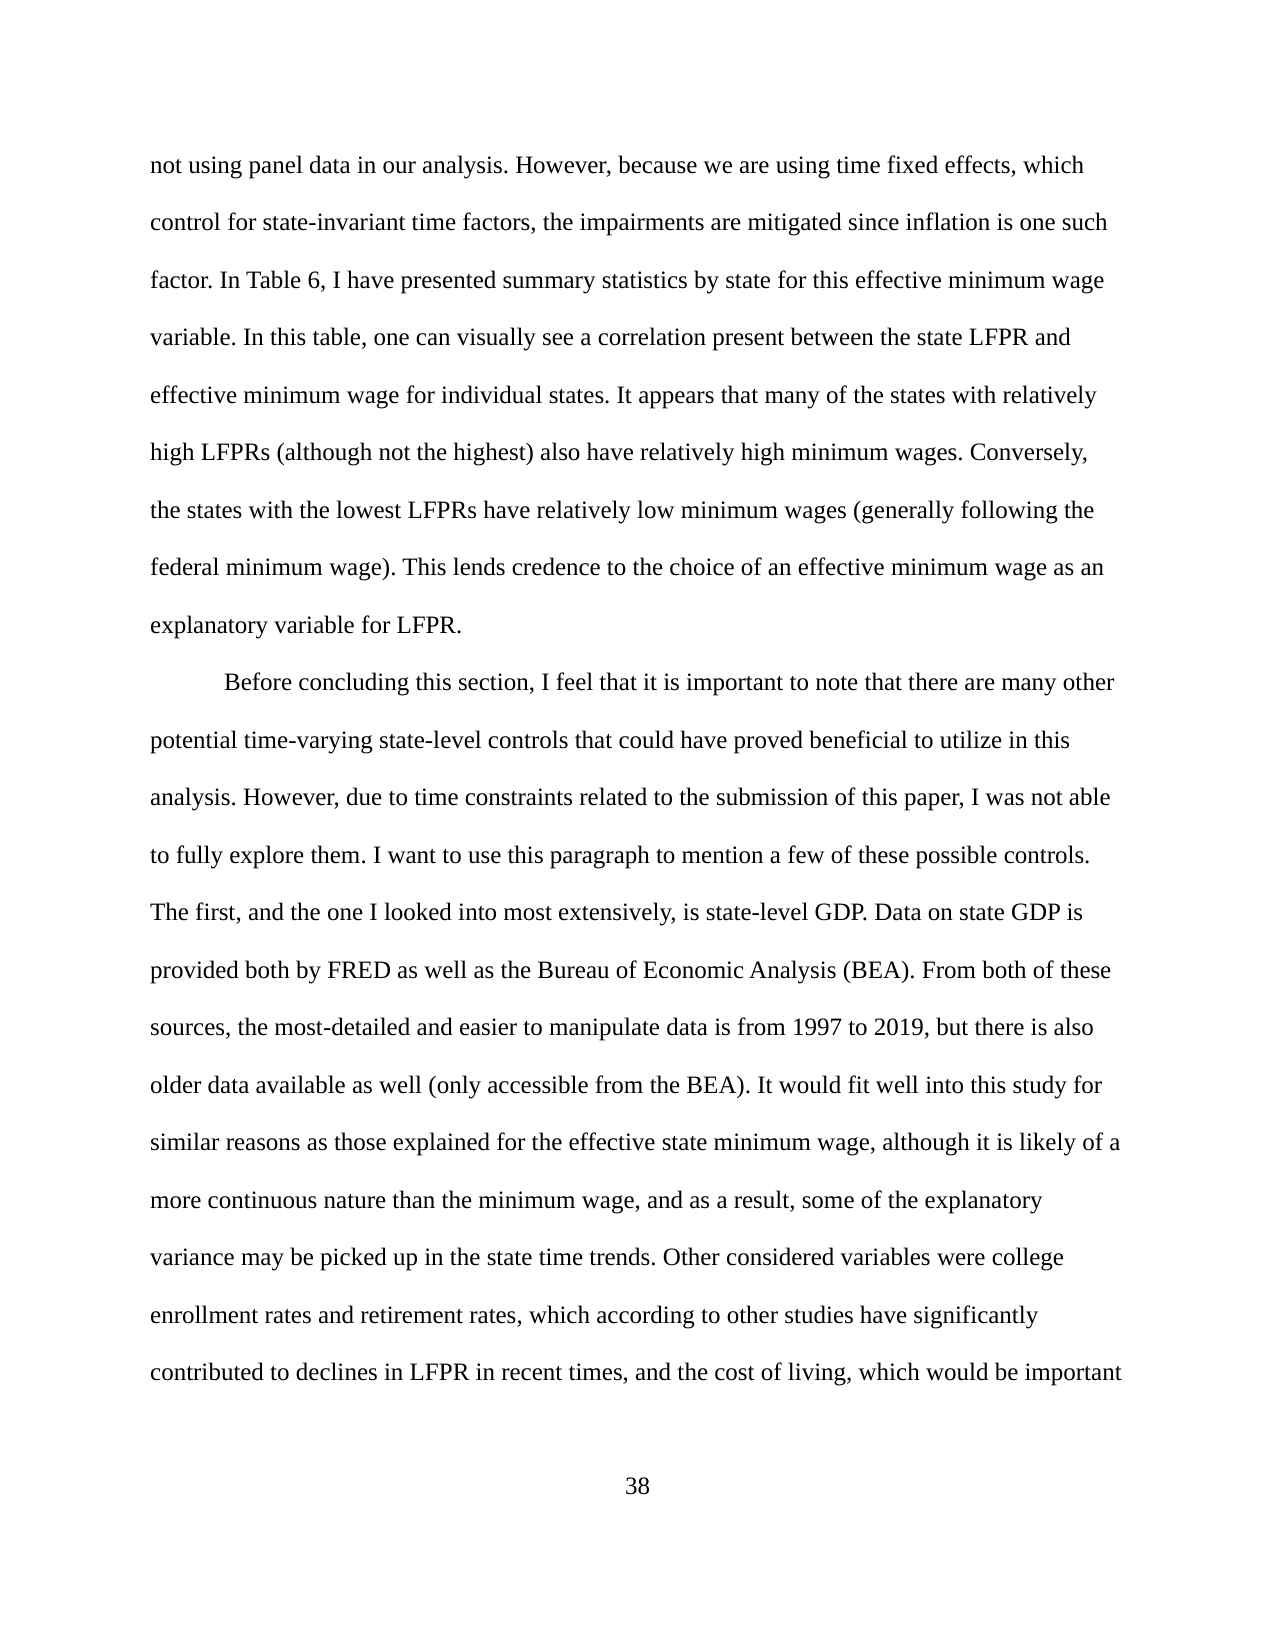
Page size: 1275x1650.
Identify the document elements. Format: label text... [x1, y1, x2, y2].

text Before concluding this section, I feel that it is important to note that there are many other potential time-varying state-level controls that could have proved beneficial to utilize in this analysis. However, due to time constraints related to the submission of this paper, I was not able to fully explore them. I want to use this paragraph to mention a few of these possible controls. The first, and the one I looked into most extensively, is state-level GDP. Data on state GDP is provided both by FRED as well as the Bureau of Economic Analysis (BEA). From both of these sources, the most-detailed and easier to manipulate data is from 1997 to 2019, but there is also older data available as well (only accessible from the BEA). It would fit well into this study for similar reasons as those explained for the effective state minimum wage, although it is likely of a more continuous nature than the minimum wage, and as a result, some of the explanatory variance may be picked up in the state time trends. Other considered variables were college enrollment rates and retirement rates, which according to other studies have significantly contributed to declines in LFPR in recent times, and the cost of living, which would be important [150, 667, 1125, 1386]
text not using panel data in our analysis. However, because we are using time fixed effects, which control for state-invariant time factors, the impairments are mitigated since inflation is one such factor. In Table 6, I have presented summary statistics by state for this effective minimum wage variable. In this table, one can visually see a correlation present between the state LFPR and effective minimum wage for individual states. It appears that many of the states with relatively high LFPRs (although not the highest) also have relatively high minimum wages. Conversely, the states with the lowest LFPRs have relatively low minimum wages (generally following the federal minimum wage). This lends credence to the choice of an effective minimum wage as an explanatory variable for LFPR. [150, 150, 1125, 639]
